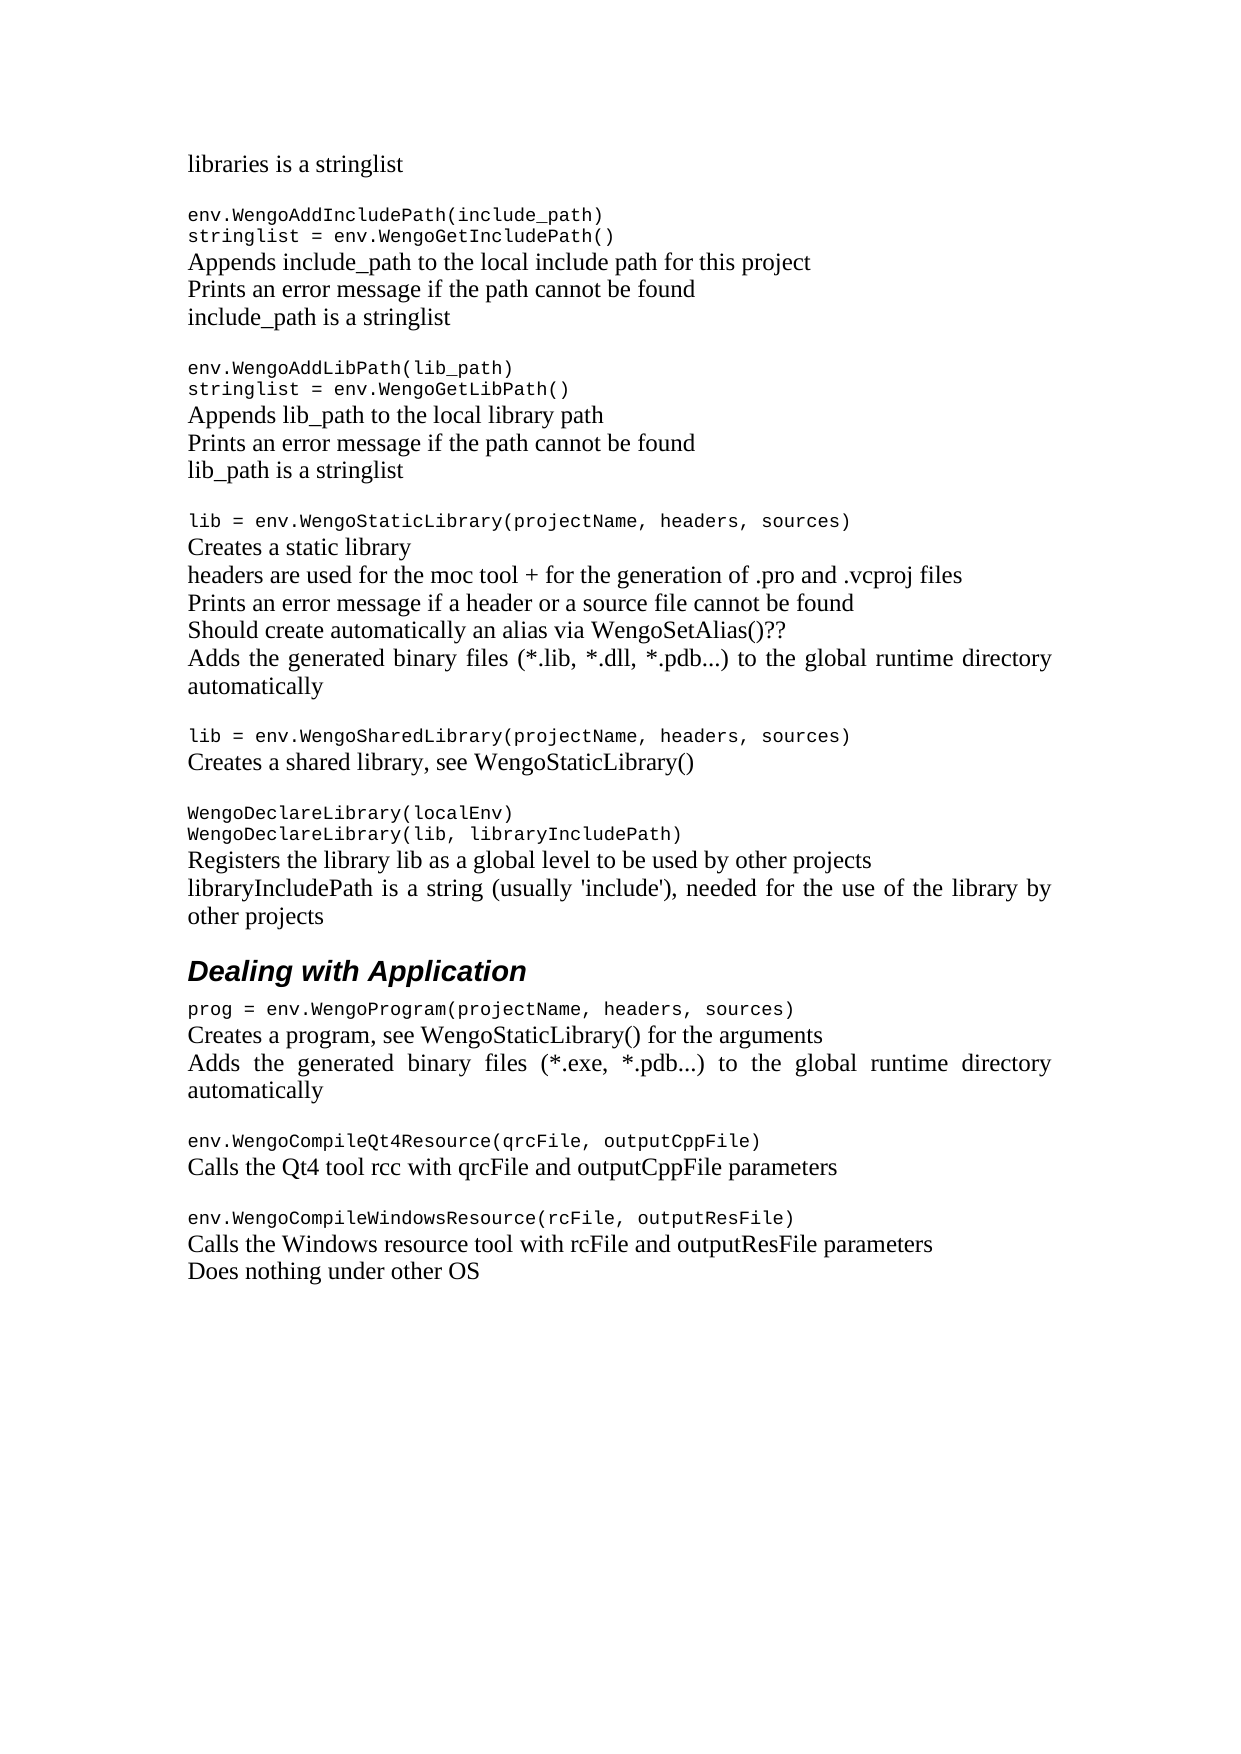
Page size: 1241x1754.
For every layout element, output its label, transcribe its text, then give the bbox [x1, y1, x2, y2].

text Creates a static library [187, 533, 1053, 561]
text lib = env.WengoStaticLibrary(projectName, headers, sources) [187, 512, 1053, 533]
text headers are used for the moc tool + for the generation of .pro and .vcproj files [187, 561, 1053, 589]
text Prints an error message if the path cannot be found [187, 276, 1053, 303]
text Appends include_path to the local include path for this project [187, 248, 1053, 276]
text libraryIncludePath is a string (usually 'include'), needed for the use of the library by other projects [187, 874, 1053, 929]
subtitle Dealing with Application [187, 954, 1053, 987]
text Should create automatically an alias via WengoSetAlias()?? [187, 616, 1053, 644]
text include_path is a stringlist [187, 303, 1053, 331]
text Registers the library lib as a global level to be used by other projects [187, 846, 1053, 874]
text WengoDeclareLibrary(lib, libraryIncludePath) [187, 825, 1053, 846]
text Adds the generated binary files (*.lib, *.dll, *.pdb...) to the global runtime directory automatically [187, 644, 1053, 699]
text Adds the generated binary files (*.exe, *.pdb...) to the global runtime directory automatically [187, 1049, 1053, 1104]
text libraries is a stringlist [187, 150, 1053, 178]
text stringlist = env.WengoGetLibPath() [187, 380, 1053, 401]
text stringlist = env.WengoGetIncludePath() [187, 227, 1053, 248]
text Does nothing under other OS [187, 1257, 1053, 1285]
text env.WengoCompileWindowsResource(rcFile, outputResFile) [187, 1208, 1053, 1230]
text Creates a program, see WengoStaticLibrary() for the arguments [187, 1021, 1053, 1049]
text Calls the Qt4 tool rcc with qrcFile and outputCppFile parameters [187, 1153, 1053, 1181]
text lib = env.WengoSharedLibrary(projectName, headers, sources) [187, 727, 1053, 748]
text env.WengoAddLibPath(lib_path) [187, 359, 1053, 380]
text Creates a shared library, see WengoStaticLibrary() [187, 748, 1053, 776]
text Prints an error message if the path cannot be found [187, 429, 1053, 457]
text lib_path is a stringlist [187, 457, 1053, 484]
text prog = env.WengoProgram(projectName, headers, sources) [187, 1000, 1053, 1021]
text WengoDeclareLibrary(localEnv) [187, 804, 1053, 825]
text Appends lib_path to the local library path [187, 401, 1053, 429]
text env.WengoCompileQt4Resource(qrcFile, outputCppFile) [187, 1132, 1053, 1153]
text Calls the Windows resource tool with rcFile and outputResFile parameters [187, 1230, 1053, 1257]
text env.WengoAddIncludePath(include_path) [187, 205, 1053, 227]
text Prints an error message if a header or a source file cannot be found [187, 589, 1053, 616]
